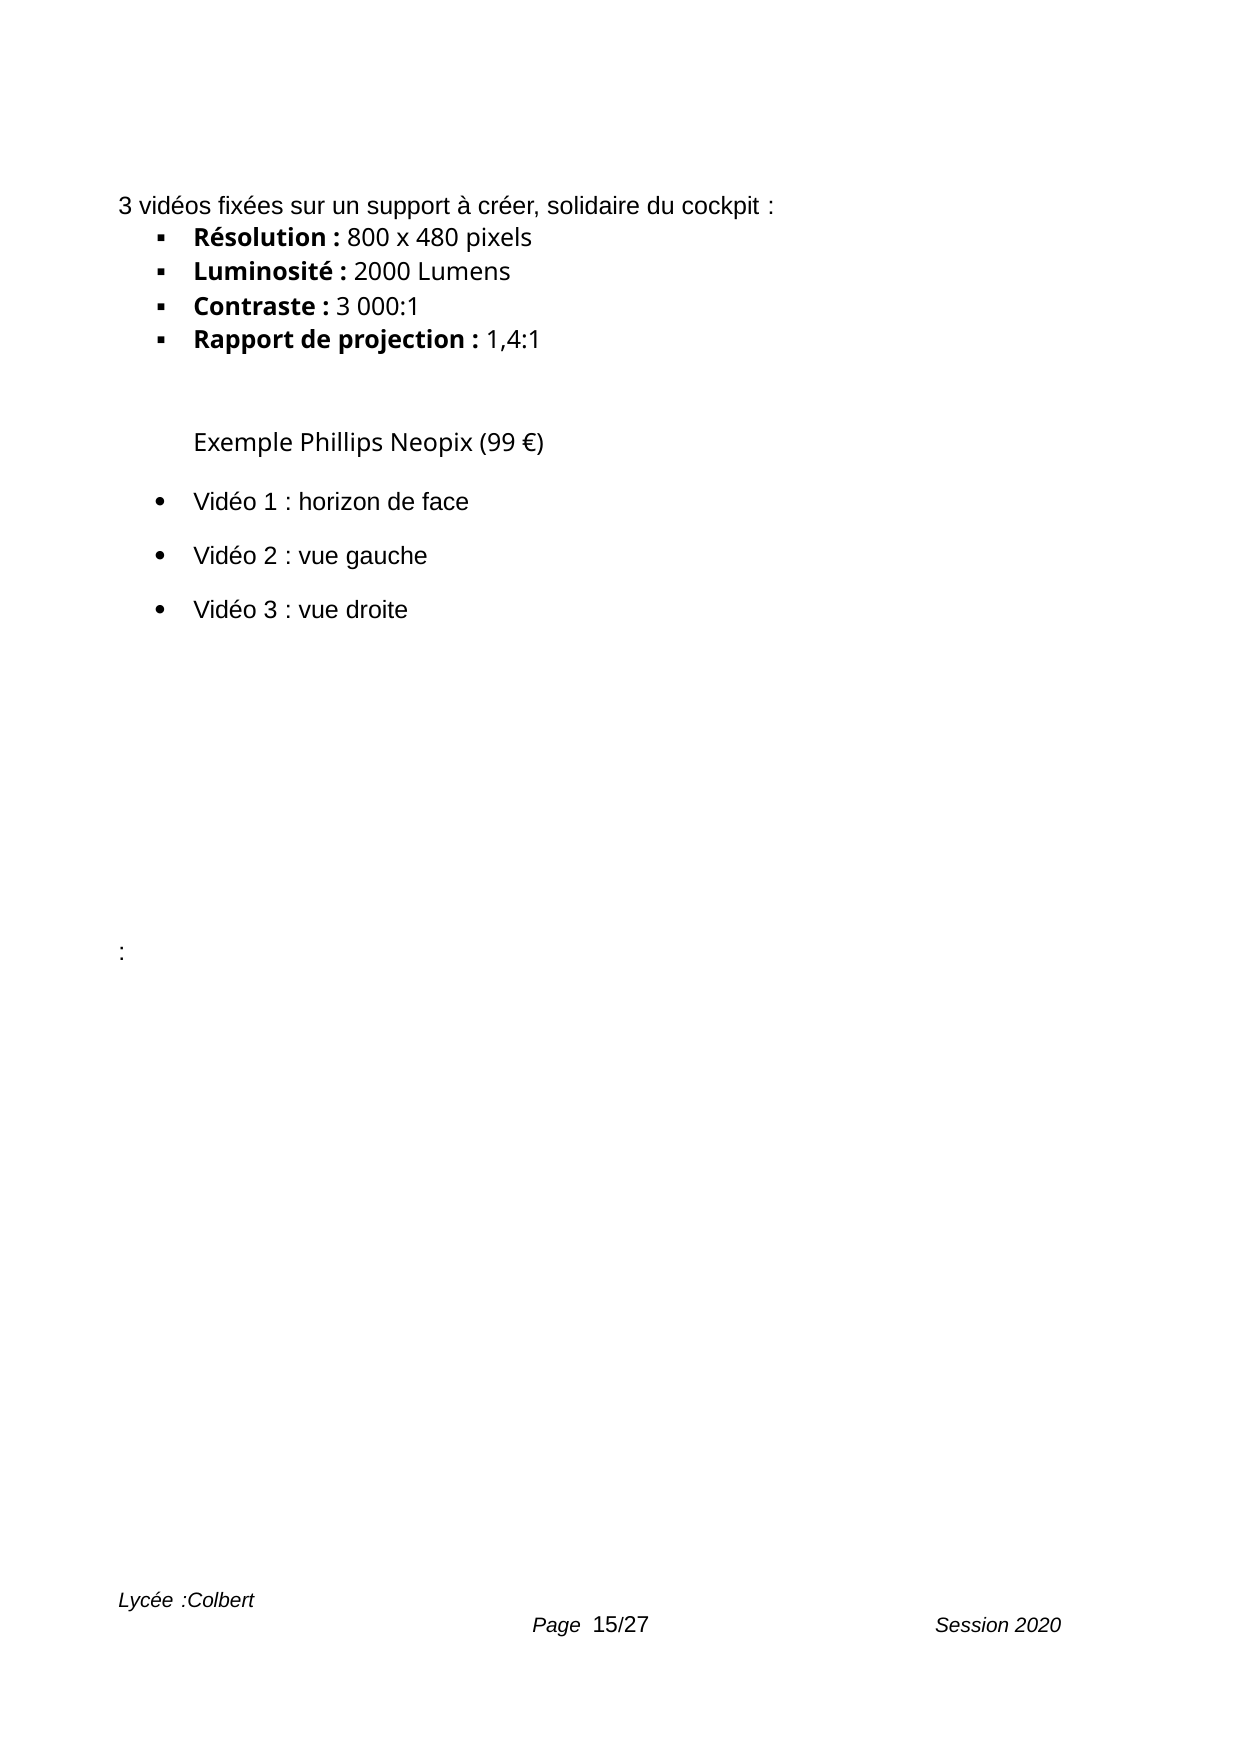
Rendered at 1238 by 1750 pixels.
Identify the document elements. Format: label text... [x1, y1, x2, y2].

table_cell Rapport de projection : 1,4:1 Exemple Phillips Neopix (99 €) [118, 322, 1238, 458]
list Vidéo 2 : vue gauche [156, 541, 1119, 570]
table_cell Contraste : 3 000:1 [118, 288, 1238, 322]
text : [118, 937, 1119, 965]
text 3 vidéos fixées sur un support à créer, solidaire du cockpit : [118, 191, 1119, 220]
table_header Résolution : 800 x 480 pixels [118, 220, 1238, 254]
table_cell Luminosité : 2000 Lumens [118, 254, 1238, 288]
list Vidéo 1 : horizon de face [156, 487, 1119, 516]
list Vidéo 3 : vue droite [156, 595, 1119, 624]
